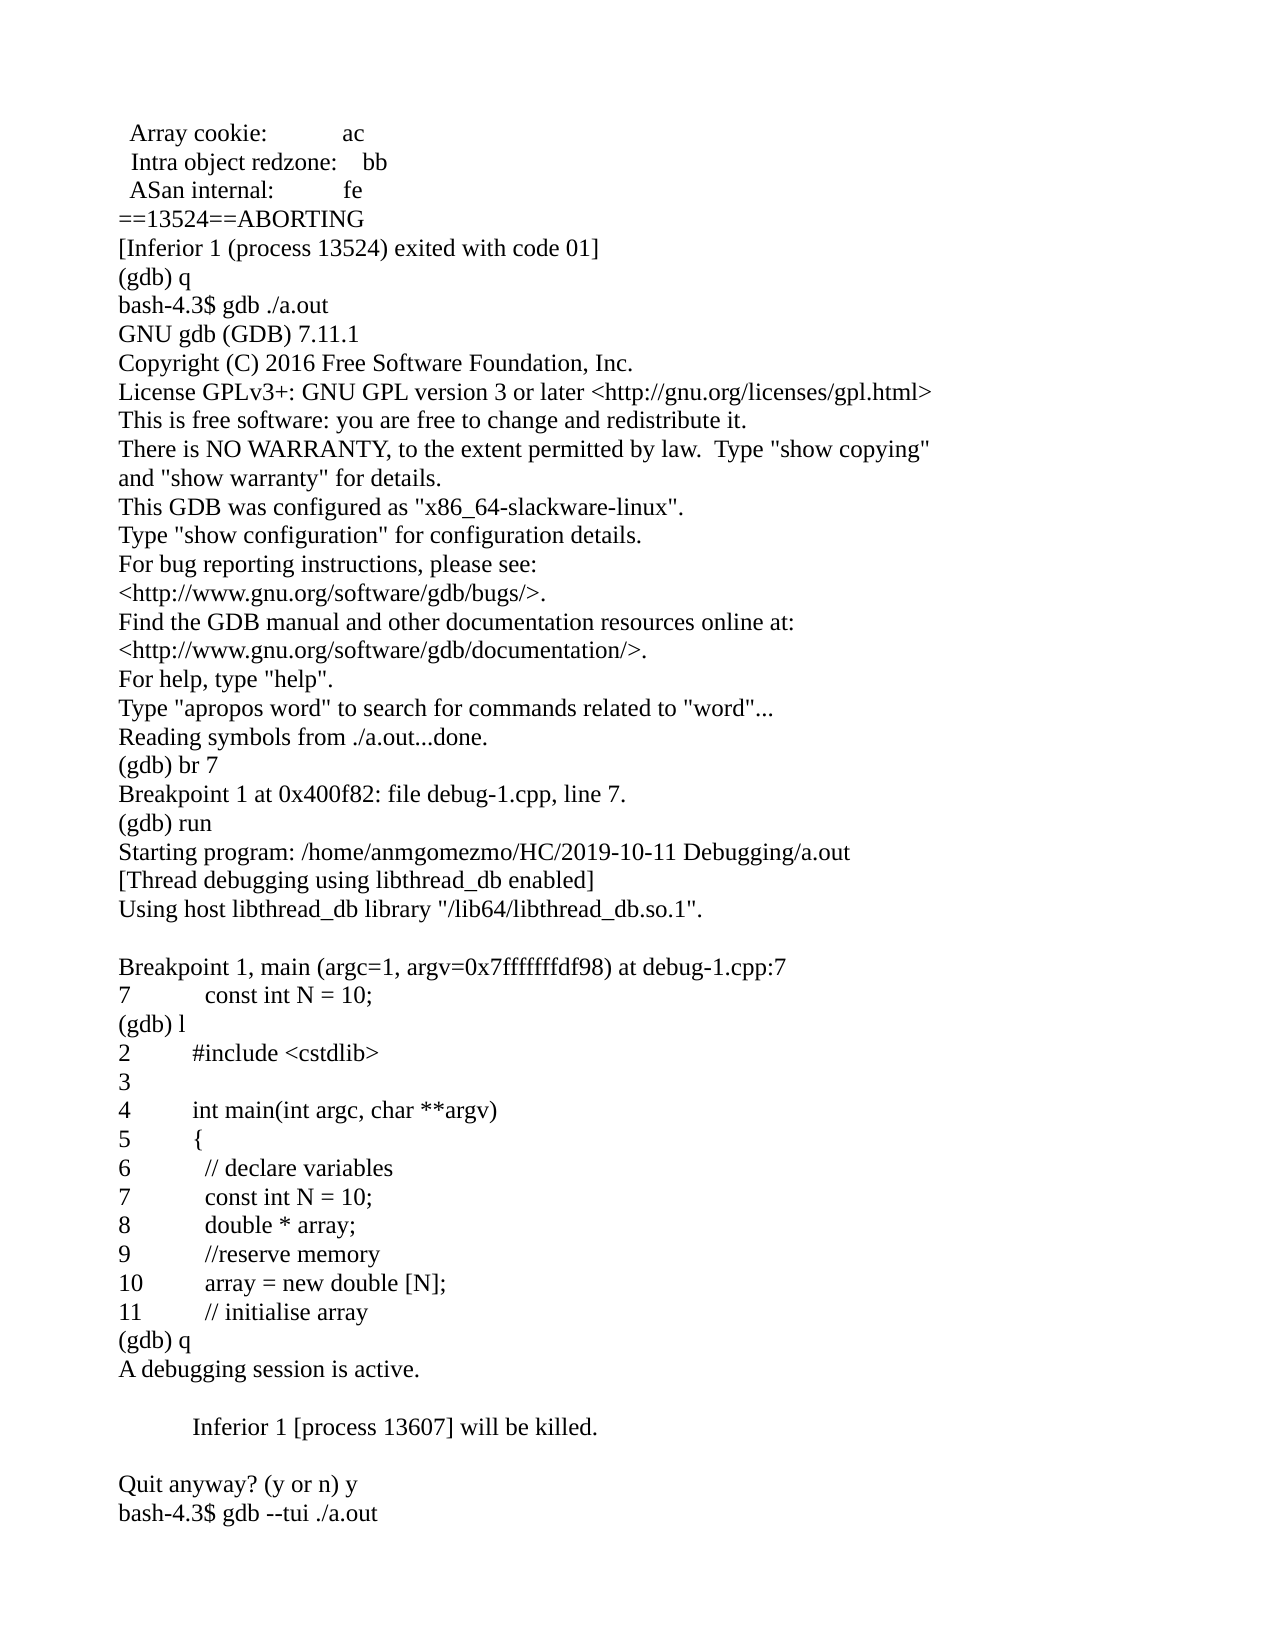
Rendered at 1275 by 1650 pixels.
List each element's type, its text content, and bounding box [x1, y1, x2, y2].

text 3 [118, 1067, 1157, 1096]
text [Thread debugging using libthread_db enabled] [118, 866, 1157, 894]
text (gdb) run [118, 808, 1157, 837]
text Breakpoint 1 at 0x400f82: file debug-1.cpp, line 7. [118, 779, 1157, 808]
text 10 array = new double [N]; [118, 1268, 1157, 1297]
text (gdb) q [118, 262, 1157, 291]
text ASan internal: fe [118, 176, 1157, 204]
text For bug reporting instructions, please see: [118, 549, 1157, 578]
text Array cookie: ac [118, 118, 1157, 147]
text 5 { [118, 1124, 1157, 1153]
text 8 double * array; [118, 1211, 1157, 1239]
text Breakpoint 1, main (argc=1, argv=0x7fffffffdf98) at debug-1.cpp:7 [118, 952, 1157, 981]
text and "show warranty" for details. [118, 463, 1157, 492]
text 9 //reserve memory [118, 1239, 1157, 1268]
text <http://www.gnu.org/software/gdb/documentation/>. [118, 636, 1157, 664]
text (gdb) q [118, 1326, 1157, 1354]
text 6 // declare variables [118, 1153, 1157, 1182]
text Inferior 1 [process 13607] will be killed. [118, 1412, 1157, 1441]
text 7 const int N = 10; [118, 981, 1157, 1009]
text 4 int main(int argc, char **argv) [118, 1096, 1157, 1124]
text There is NO WARRANTY, to the extent permitted by law. Type "show copying" [118, 434, 1157, 463]
text Find the GDB manual and other documentation resources online at: [118, 607, 1157, 636]
text For help, type "help". [118, 664, 1157, 693]
text <http://www.gnu.org/software/gdb/bugs/>. [118, 578, 1157, 607]
text Quit anyway? (y or n) y [118, 1469, 1157, 1498]
text This is free software: you are free to change and redistribute it. [118, 406, 1157, 434]
text (gdb) l [118, 1009, 1157, 1038]
text ==13524==ABORTING [118, 204, 1157, 233]
text Type "show configuration" for configuration details. [118, 521, 1157, 549]
text Reading symbols from ./a.out...done. [118, 722, 1157, 751]
text 11 // initialise array [118, 1297, 1157, 1326]
text A debugging session is active. [118, 1354, 1157, 1383]
text 7 const int N = 10; [118, 1182, 1157, 1211]
text 2 #include <cstdlib> [118, 1038, 1157, 1067]
text [Inferior 1 (process 13524) exited with code 01] [118, 233, 1157, 262]
text License GPLv3+: GNU GPL version 3 or later <http://gnu.org/licenses/gpl.html> [118, 377, 1157, 406]
text Starting program: /home/anmgomezmo/HC/2019-10-11 Debugging/a.out [118, 837, 1157, 866]
text bash-4.3$ gdb ./a.out [118, 291, 1157, 319]
text This GDB was configured as "x86_64-slackware-linux". [118, 492, 1157, 521]
text (gdb) br 7 [118, 751, 1157, 779]
text bash-4.3$ gdb --tui ./a.out [118, 1498, 1157, 1527]
text Copyright (C) 2016 Free Software Foundation, Inc. [118, 348, 1157, 377]
text GNU gdb (GDB) 7.11.1 [118, 319, 1157, 348]
text Type "apropos word" to search for commands related to "word"... [118, 693, 1157, 722]
text Intra object redzone: bb [118, 147, 1157, 176]
text Using host libthread_db library "/lib64/libthread_db.so.1". [118, 894, 1157, 923]
